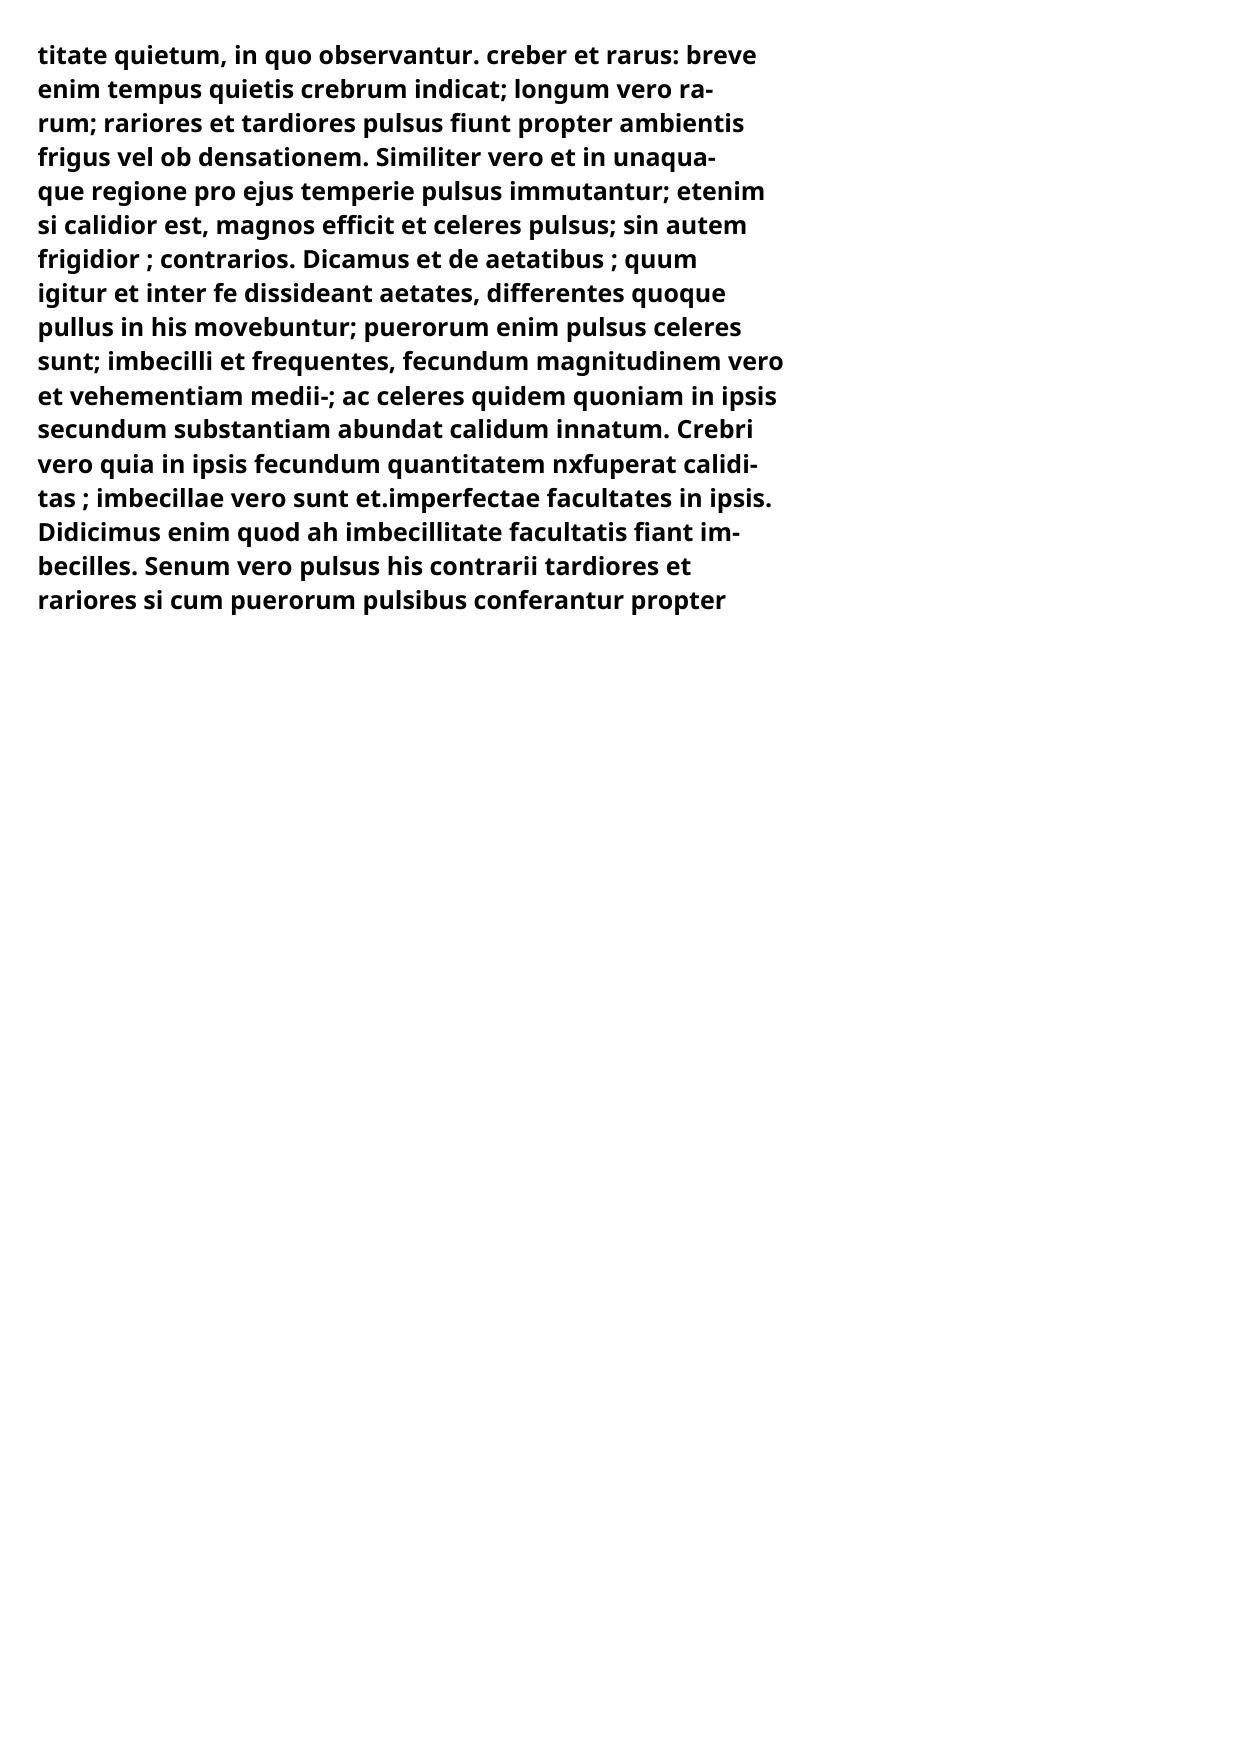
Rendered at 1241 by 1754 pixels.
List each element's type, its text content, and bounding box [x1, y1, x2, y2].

text titate quietum, in quo observantur. creber et rarus: breve enim tempus quietis crebrum indicat; longum vero ra- rum; rariores et tardiores pulsus fiunt propter ambientis frigus vel ob densationem. Similiter vero et in unaqua- que regione pro ejus temperie pulsus immutantur; etenim si calidior est, magnos efficit et celeres pulsus; sin autem frigidior ; contrarios. Dicamus et de aetatibus ; quum igitur et inter fe dissideant aetates, differentes quoque pullus in his movebuntur; puerorum enim pulsus celeres sunt; imbecilli et frequentes, fecundum magnitudinem vero et vehementiam medii-; ac celeres quidem quoniam in ipsis secundum substantiam abundat calidum innatum. Crebri vero quia in ipsis fecundum quantitatem nxfuperat calidi- tas ; imbecillae vero sunt et.imperfectae facultates in ipsis. Didicimus enim quod ah imbecillitate facultatis fiant im- becilles. Senum vero pulsus his contrarii tardiores et rariores si cum puerorum pulsibus conferantur propter [37, 37, 1203, 617]
